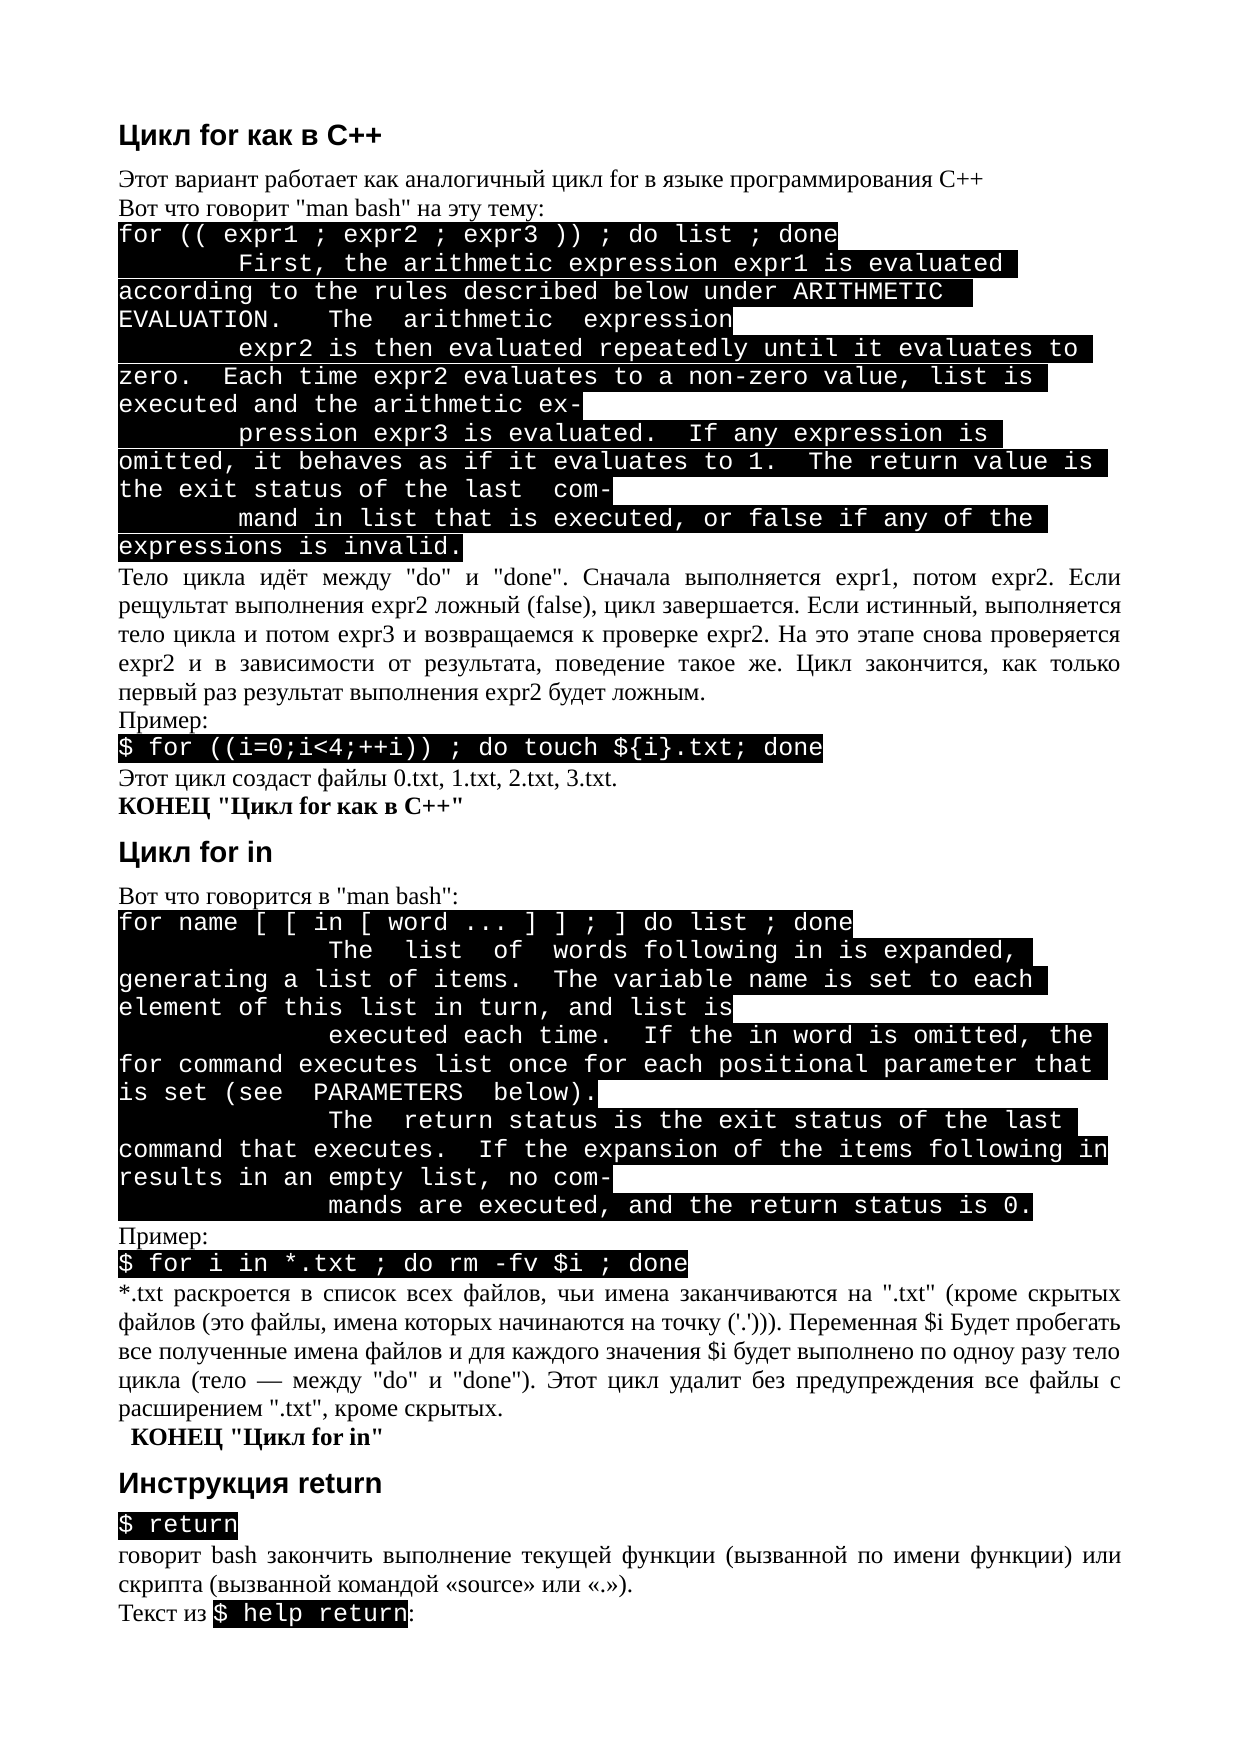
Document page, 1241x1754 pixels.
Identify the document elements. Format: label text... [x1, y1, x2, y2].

text *.txt раскроется в список всех файлов, чьи имена заканчиваются на ".txt" (кроме скрытых файлов (это файлы, имена которых начинаются на точку ('.'))). Переменная $i Будет пробегать все полученные имена файлов и для каждого значения $i будет выполнено по одноу разу тело цикла (тело — между "do" и "done"). Этот цикл удалит без предупреждения все файлы с расширением ".txt", кроме скрытых. [118, 1278, 1122, 1422]
subtitle Цикл for как в C++ [118, 118, 1122, 152]
text Тело цикла идёт между "do" и "done". Сначала выполняется expr1, потом expr2. Если рещультат выполнения expr2 ложный (false), цикл завершается. Если истинный, выполняется тело цикла и потом expr3 и возвращаемся к проверке expr2. На это этапе снова проверяется expr2 и в зависимости от результата, поведение такое же. Цикл закончится, как только первый раз результат выполнения expr2 будет ложным. [118, 562, 1122, 706]
text Вот что говорит "man bash" на эту тему: [118, 193, 1122, 222]
text expr2 is then evaluated repeatedly until it evaluates to zero. Each time expr2 evaluates to a non-zero value, list is executed and the arithmetic ex‐ [118, 335, 1122, 420]
subtitle Инструкция return [118, 1466, 1122, 1499]
text Пример: [118, 706, 1122, 734]
text Вот что говорится в "man bash": [118, 881, 1122, 910]
text mand in list that is executed, or false if any of the expressions is invalid. [118, 505, 1122, 562]
text for (( expr1 ; expr2 ; expr3 )) ; do list ; done [118, 222, 1122, 250]
text executed each time. If the in word is omitted, the for command executes list once for each positional parameter that is set (see PARAMETERS below). [118, 1023, 1122, 1108]
text pression expr3 is evaluated. If any expression is omitted, it behaves as if it evaluates to 1. The return value is the exit status of the last com‐ [118, 420, 1122, 505]
text mands are executed, and the return status is 0. [118, 1193, 1122, 1221]
text Этот вариант работает как аналогичный цикл for в языке программирования C++ [118, 164, 1122, 193]
text $ for i in *.txt ; do rm -fv $i ; done [118, 1250, 1122, 1278]
text The return status is the exit status of the last command that executes. If the expansion of the items following in results in an empty list, no com‐ [118, 1108, 1122, 1193]
subtitle Цикл for in [118, 835, 1122, 868]
text КОНЕЦ "Цикл for как в C++" [118, 791, 1122, 820]
text $ return [118, 1512, 1122, 1540]
text говорит bash закончить выполнение текущей функции (вызванной по имени функции) или скрипта (вызванной командой «source» или «.»). [118, 1540, 1122, 1598]
text Пример: [118, 1221, 1122, 1250]
text $ for ((i=0;i<4;++i)) ; do touch ${i}.txt; done [118, 734, 1122, 763]
text First, the arithmetic expression expr1 is evaluated according to the rules described below under ARITHMETIC EVALUATION. The arithmetic expression [118, 250, 1122, 335]
text for name [ [ in [ word ... ] ] ; ] do list ; done [118, 910, 1122, 938]
text Этот цикл создаст файлы 0.txt, 1.txt, 2.txt, 3.txt. [118, 763, 1122, 791]
text The list of words following in is expanded, generating a list of items. The variable name is set to each element of this list in turn, and list is [118, 938, 1122, 1023]
text КОНЕЦ "Цикл for in" [118, 1422, 1122, 1451]
text Текст из $ help return: [118, 1598, 1122, 1628]
